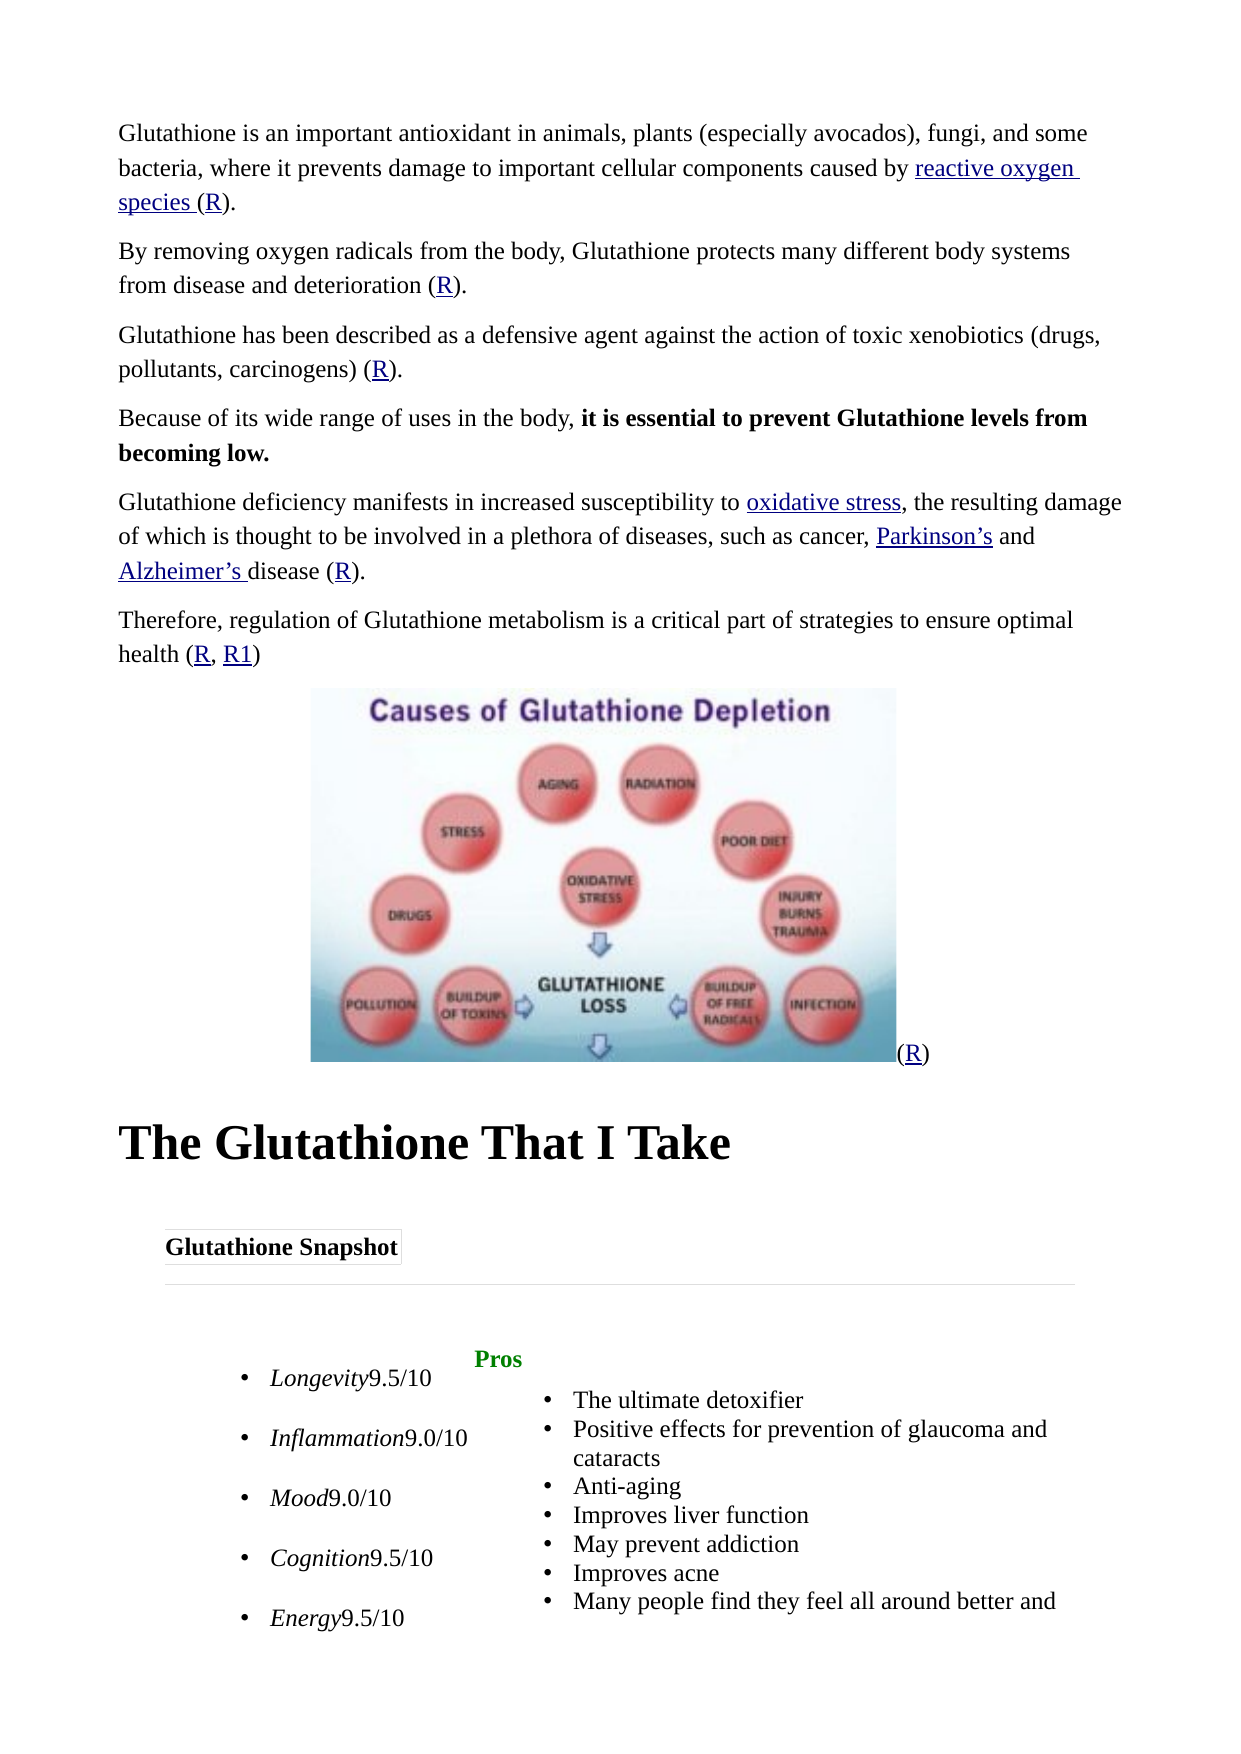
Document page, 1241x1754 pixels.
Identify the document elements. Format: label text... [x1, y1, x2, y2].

subtitle The Glutathione That I Take [118, 1112, 1122, 1170]
text Therefore, regulation of Glutathione metabolism is a critical part of strategies to ensure optimal health (R, R1) [118, 605, 1122, 668]
text (R) [118, 688, 1122, 1067]
subtitle Glutathione Snapshot [165, 1229, 1075, 1284]
text Glutathione has been described as a defensive agent against the action of toxic xenobiotics (drugs, pollutants, carcinogens) (R). [118, 320, 1122, 383]
table_header Longevity9.5/10 Inflammation9.0/10 Mood9.0/10 Cognition9.5/10 Energy9.5/10 [165, 1331, 468, 1631]
text Because of its wide range of uses in the body, it is essential to prevent Glutathione levels from becoming low. [118, 403, 1122, 466]
table_header Pros The ultimate detoxifier Positive effects for prevention of glaucoma and cataracts Anti-aging Improves liver function May prevent addiction Improves acne Many people find they feel all around better and [468, 1331, 1075, 1631]
text Glutathione deficiency manifests in increased susceptibility to oxidative stress, the resulting damage of which is thought to be involved in a plethora of diseases, such as cancer, Parkinson’s and Alzheimer’s disease (R). [118, 487, 1122, 584]
text Glutathione is an important antioxidant in animals, plants (especially avocados), fungi, and some bacteria, where it prevents damage to important cellular components caused by reactive oxygen species (R). [118, 118, 1122, 216]
text By removing oxygen radicals from the body, Glutathione protects many different body systems from disease and deterioration (R). [118, 236, 1122, 299]
picture [310, 688, 897, 1062]
